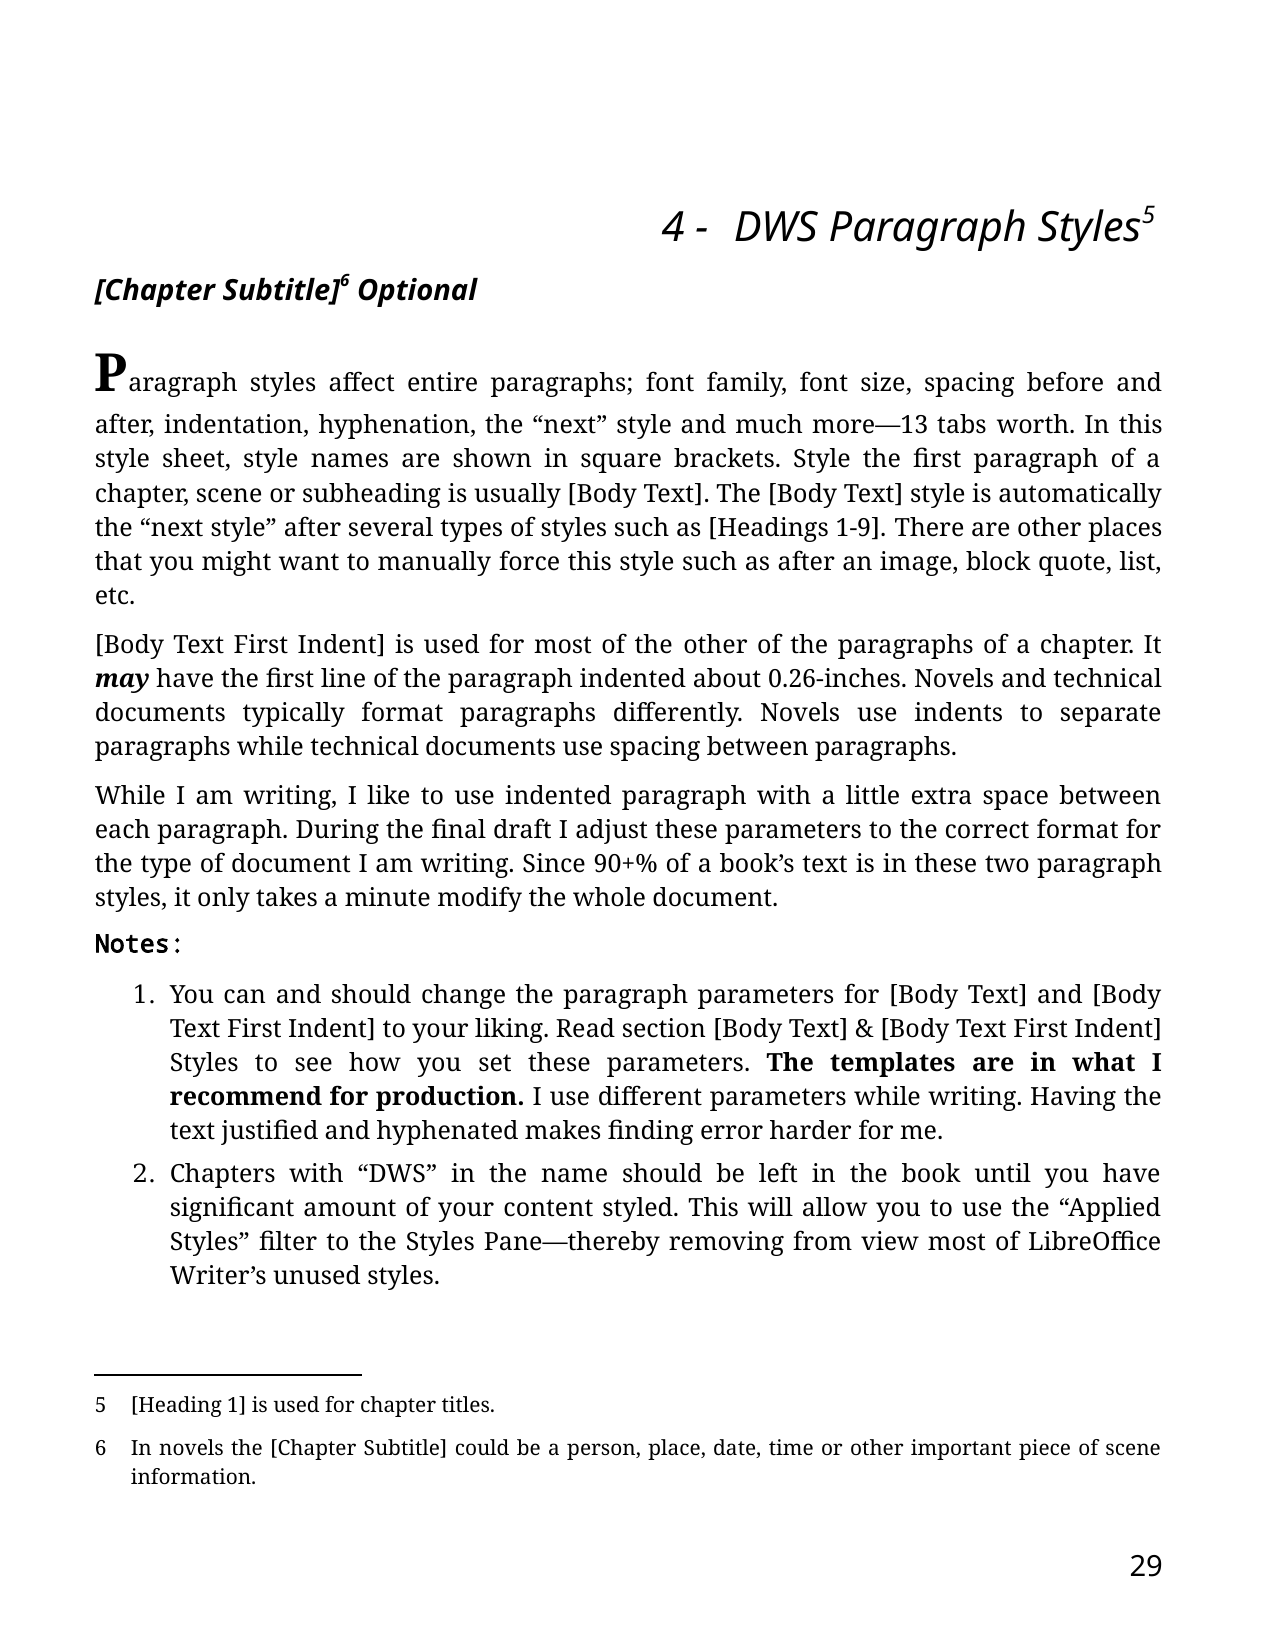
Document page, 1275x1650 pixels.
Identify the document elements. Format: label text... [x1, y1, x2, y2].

text Paragraph styles affect entire paragraphs; font family, font size, spacing before and after, indentation, hyphenation, the “next” style and much more—13 tabs worth. In this style sheet, style names are shown in square brackets. Style the first paragraph of a chapter, scene or subheading is usually [Body Text]. The [Body Text] style is automatically the “next style” after several types of styles such as [Headings 1-9]. There are other places that you might want to manually force this style such as after an image, block quote, list, etc. [94, 336, 1162, 611]
text [Body Text First Indent] is used for most of the other of the paragraphs of a chapter. It may have the first line of the paragraph indented about 0.26-inches. Novels and technical documents typically format paragraphs differently. Novels use indents to separate paragraphs while technical documents use spacing between paragraphs. [94, 626, 1162, 763]
list You can and should change the paragraph parameters for [Body Text] and [Body Text First Indent] to your liking. Read section [Body Text] & [Body Text First Indent] Styles to see how you set these parameters. The templates are in what I recommend for production. I use different parameters while writing. Having the text justified and hyphenated makes finding error harder for me. [132, 976, 1162, 1147]
subtitle DWS Paragraph Styles [94, 194, 1162, 257]
text While I am writing, I like to use indented paragraph with a little extra space between each paragraph. During the final draft I adjust these parameters to the correct format for the type of document I am writing. Since 90+% of a book’s text is in these two paragraph styles, it only takes a minute modify the whole document. [94, 778, 1162, 914]
subtitle [Chapter Subtitle] Optional [94, 269, 1162, 308]
text In novels the [Chapter Subtitle] could be a person, place, date, time or other important piece of scene information. [94, 1433, 1162, 1490]
list Chapters with “DWS” in the name should be left in the book until you have significant amount of your content styled. This will allow you to use the “Applied Styles” filter to the Styles Pane—thereby removing from view most of LibreOffice Writer’s unused styles. [132, 1156, 1162, 1292]
text [Heading 1] is used for chapter titles. [94, 1390, 1162, 1418]
text Notes: [94, 929, 1162, 958]
